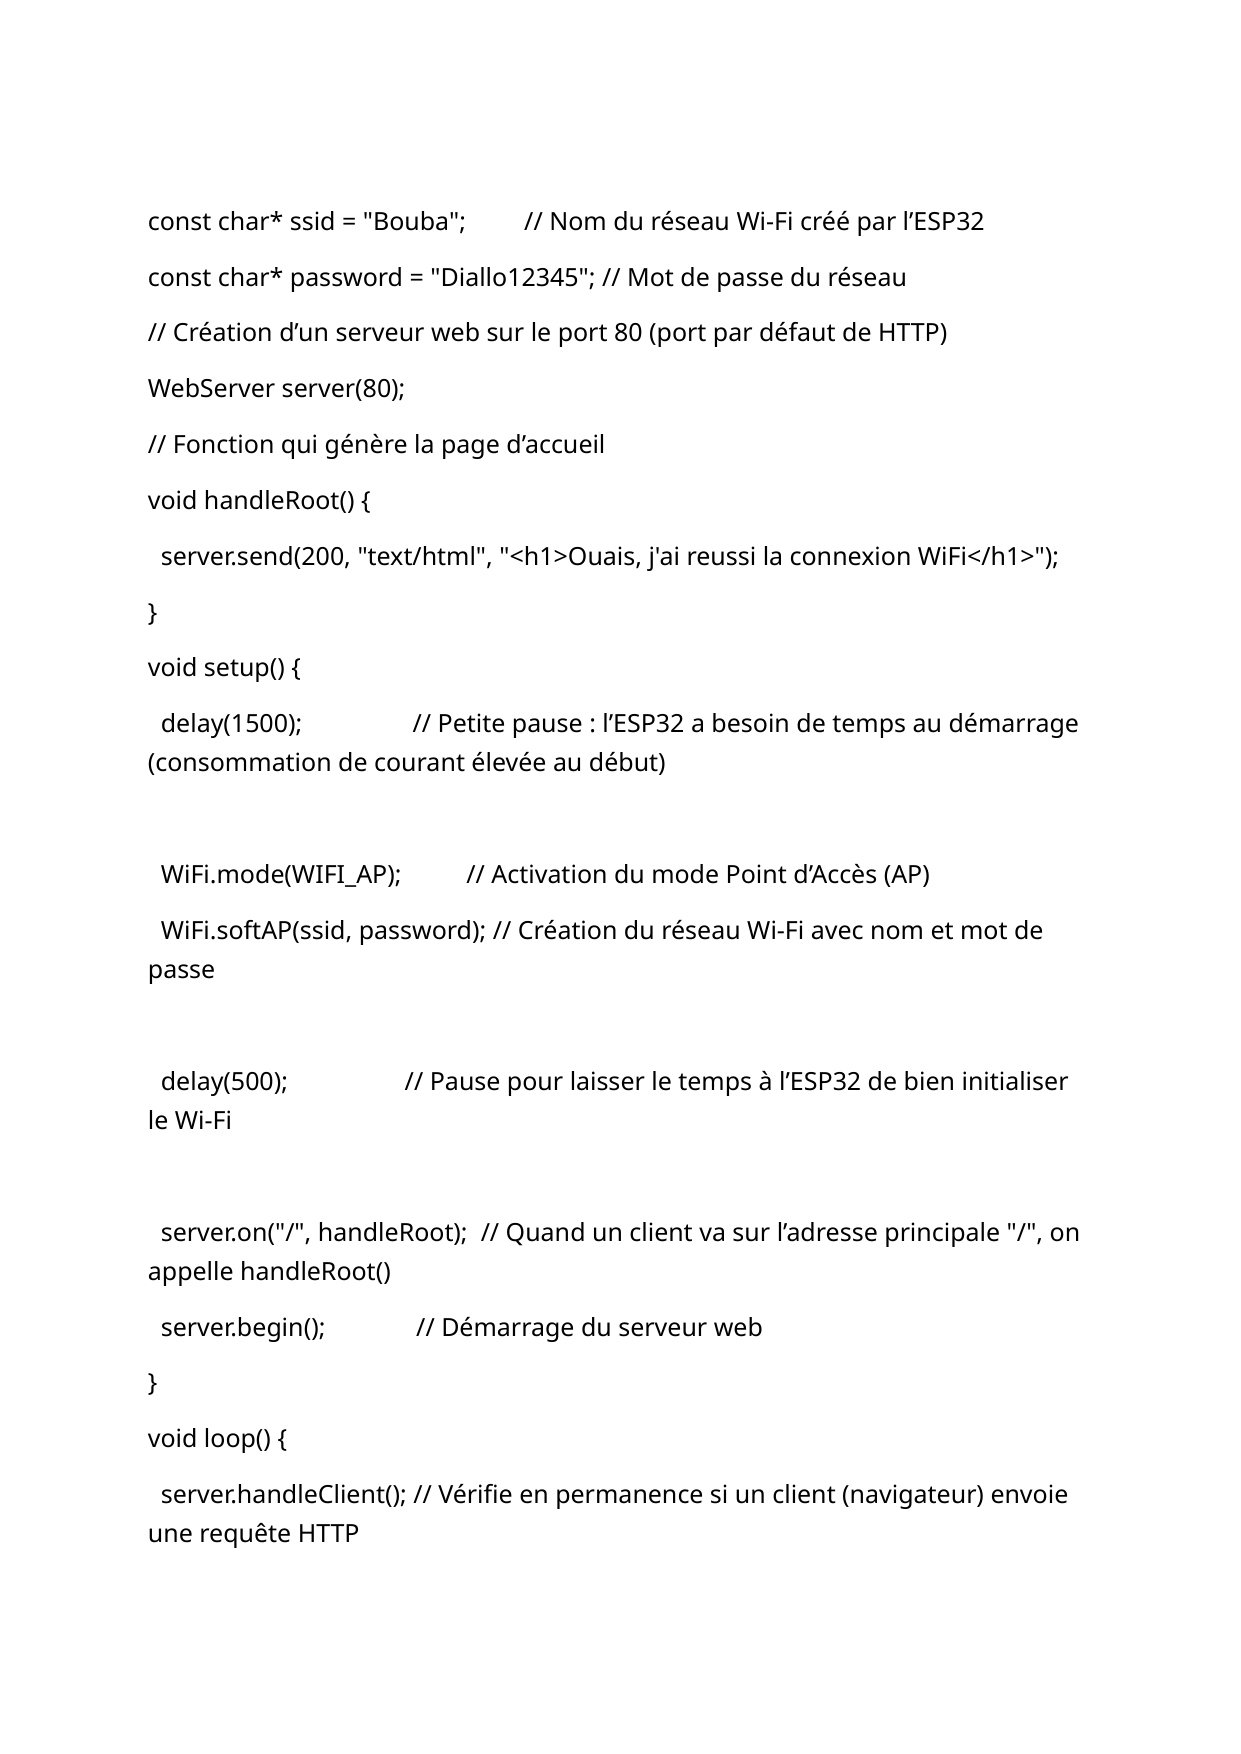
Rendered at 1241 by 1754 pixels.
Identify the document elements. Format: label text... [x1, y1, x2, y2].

text server.on("/", handleRoot); // Quand un client va sur l’adresse principale "/", on appelle handleRoot() [148, 1214, 1093, 1287]
text server.begin(); // Démarrage du serveur web [148, 1309, 1093, 1343]
text delay(500); // Pause pour laisser le temps à l’ESP32 de bien initialiser le Wi-Fi [148, 1063, 1093, 1137]
text WiFi.mode(WIFI_AP); // Activation du mode Point d’Accès (AP) [148, 857, 1093, 891]
text // Fonction qui génère la page d’accueil [148, 427, 1093, 461]
text server.send(200, "text/html", "<h1>Ouais, j'ai reussi la connexion WiFi</h1>"); [148, 538, 1093, 572]
text void loop() { [148, 1421, 1093, 1455]
text const char* password = "Diallo12345"; // Mot de passe du réseau [148, 259, 1093, 293]
text WebServer server(80); [148, 371, 1093, 405]
text const char* ssid = "Bouba"; // Nom du réseau Wi-Fi créé par l’ESP32 [148, 203, 1093, 237]
text delay(1500); // Petite pause : l’ESP32 a besoin de temps au démarrage (consommation de courant élevée au début) [148, 706, 1093, 779]
text // Création d’un serveur web sur le port 80 (port par défaut de HTTP) [148, 315, 1093, 349]
text } [148, 1365, 1093, 1399]
text void setup() { [148, 650, 1093, 684]
text WiFi.softAP(ssid, password); // Création du réseau Wi-Fi avec nom et mot de passe [148, 913, 1093, 986]
text void handleRoot() { [148, 483, 1093, 517]
text server.handleClient(); // Vérifie en permanence si un client (navigateur) envoie une requête HTTP [148, 1477, 1093, 1550]
text } [148, 594, 1093, 628]
